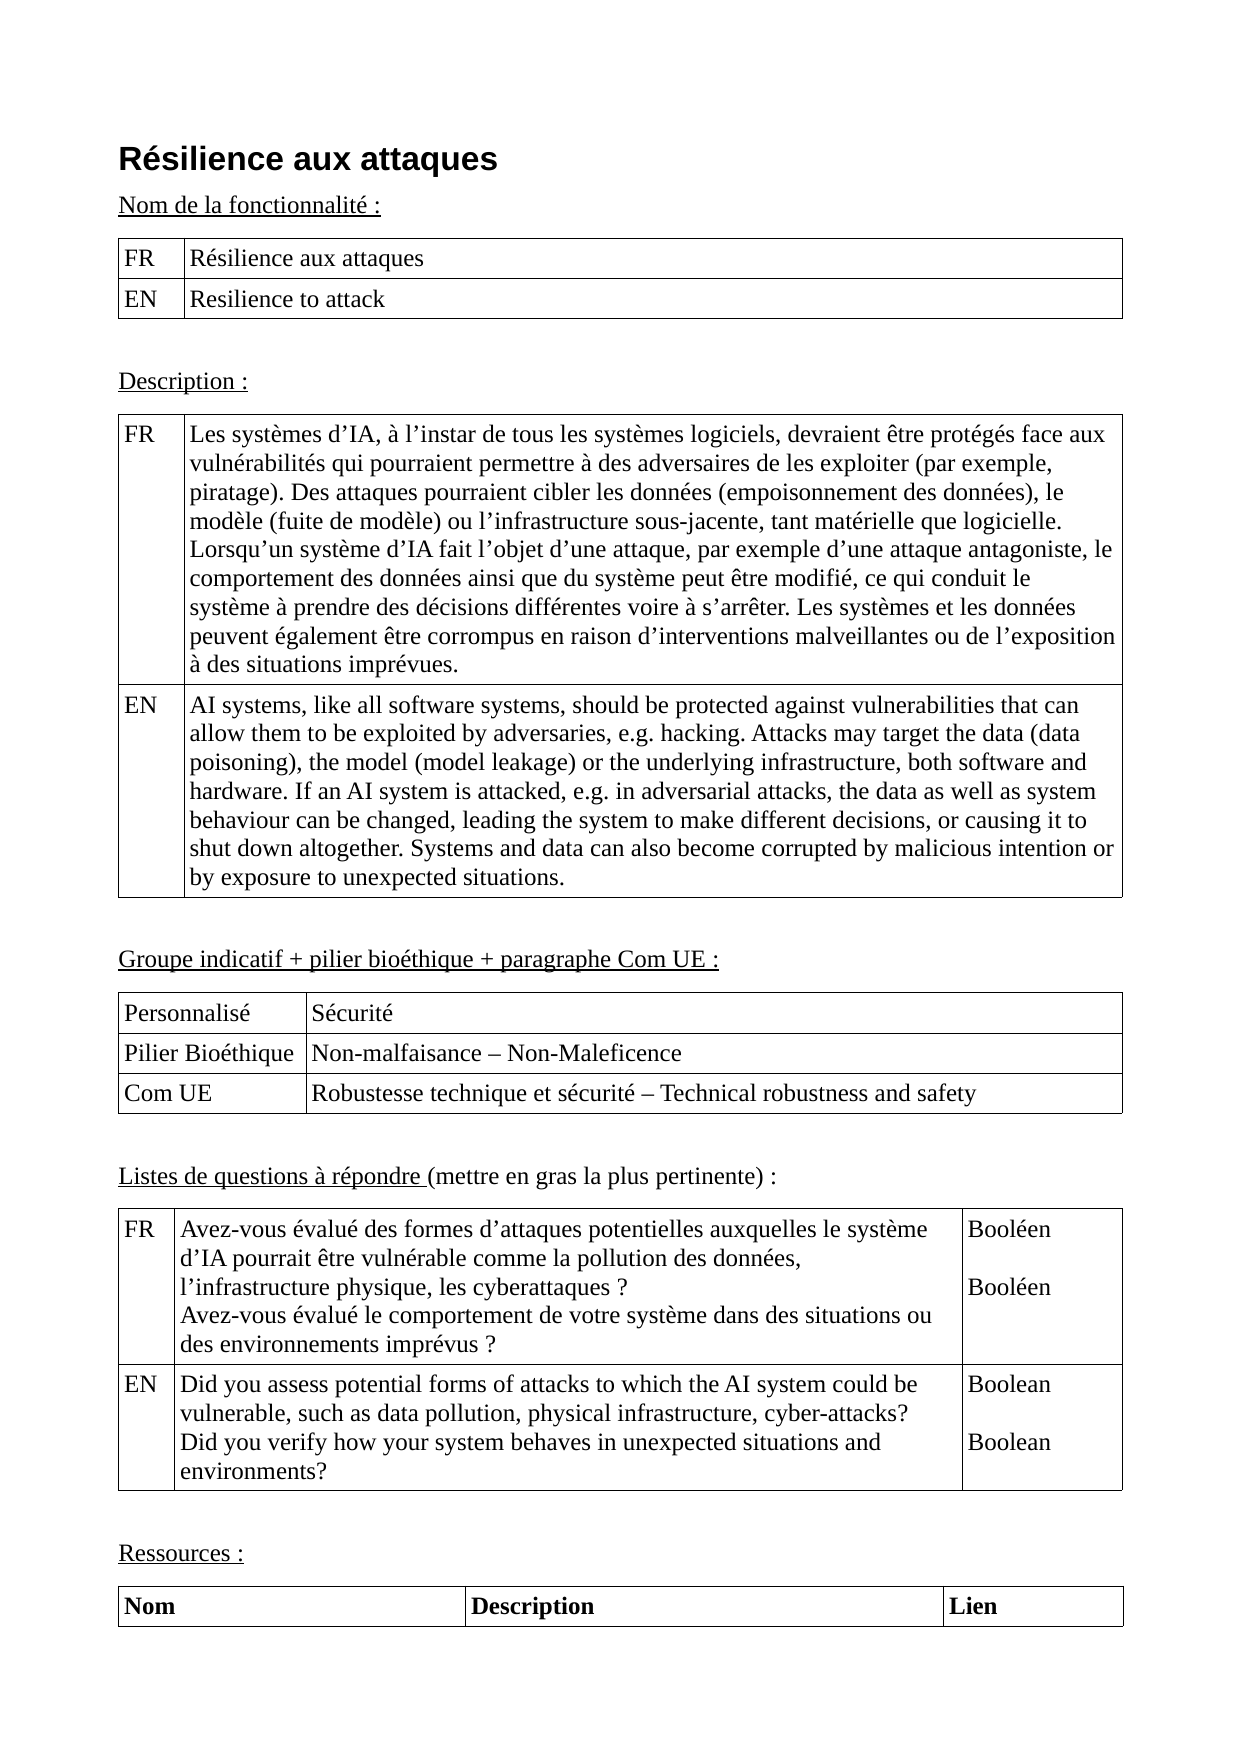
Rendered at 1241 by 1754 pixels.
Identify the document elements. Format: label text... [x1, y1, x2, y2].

table_header Avez-vous évalué des formes d’attaques potentielles auxquelles le système d’IA pourrait être vulnérable comme la pollution des données, l’infrastructure physique, les cyberattaques ? Avez-vous évalué le comportement de votre système dans des situations ou des environnements imprévus ? [175, 1209, 962, 1364]
table_header Lien [944, 1587, 1123, 1626]
table_header Description [466, 1587, 943, 1626]
table_cell EN [119, 685, 184, 897]
table_header Sécurité [307, 993, 1122, 1032]
table_header Booléen Booléen [963, 1209, 1122, 1364]
table_cell EN [119, 1365, 174, 1490]
table_cell Resilience to attack [185, 279, 1122, 318]
table_cell Robustesse technique et sécurité – Technical robustness and safety [307, 1074, 1122, 1113]
table_cell Boolean Boolean [963, 1365, 1122, 1490]
table_header Nom [119, 1587, 465, 1626]
text Nom de la fonctionnalité : [118, 190, 1122, 219]
table_header Les systèmes d’IA, à l’instar de tous les systèmes logiciels, devraient être protégés face aux vulnérabilités qui pourraient permettre à des adversaires de les exploiter (par exemple, piratage). Des attaques pourraient cibler les données (empoisonnement des données), le modèle (fuite de modèle) ou l’infrastructure sous-jacente, tant matérielle que logicielle. Lorsqu’un système d’IA fait l’objet d’une attaque, par exemple d’une attaque antagoniste, le comportement des données ainsi que du système peut être modifié, ce qui conduit le système à prendre des décisions différentes voire à s’arrêter. Les systèmes et les données peuvent également être corrompus en raison d’interventions malveillantes ou de l’exposition à des situations imprévues. [185, 415, 1122, 684]
table_header FR [119, 239, 184, 278]
text Description : [118, 366, 1122, 395]
table_header FR [119, 415, 184, 684]
text Listes de questions à répondre (mettre en gras la plus pertinente) : [118, 1161, 1122, 1189]
text Groupe indicatif + pilier bioéthique + paragraphe Com UE : [118, 944, 1122, 973]
table_header FR [119, 1209, 174, 1364]
table_cell Pilier Bioéthique [119, 1034, 306, 1073]
table_header Personnalisé [119, 993, 306, 1032]
text Ressources : [118, 1538, 1122, 1567]
table_cell Non-malfaisance – Non-Maleficence [307, 1034, 1122, 1073]
table_cell Did you assess potential forms of attacks to which the AI system could be vulnerable, such as data pollution, physical infrastructure, cyber-attacks? Did you verify how your system behaves in unexpected situations and environments? [175, 1365, 962, 1490]
table_cell AI systems, like all software systems, should be protected against vulnerabilities that can allow them to be exploited by adversaries, e.g. hacking. Attacks may target the data (data poisoning), the model (model leakage) or the underlying infrastructure, both software and hardware. If an AI system is attacked, e.g. in adversarial attacks, the data as well as system behaviour can be changed, leading the system to make different decisions, or causing it to shut down altogether. Systems and data can also become corrupted by malicious intention or by exposure to unexpected situations. [185, 685, 1122, 897]
table_cell EN [119, 279, 184, 318]
table_header Résilience aux attaques [185, 239, 1122, 278]
subtitle Résilience aux attaques [118, 139, 1122, 178]
table_cell Com UE [119, 1074, 306, 1113]
